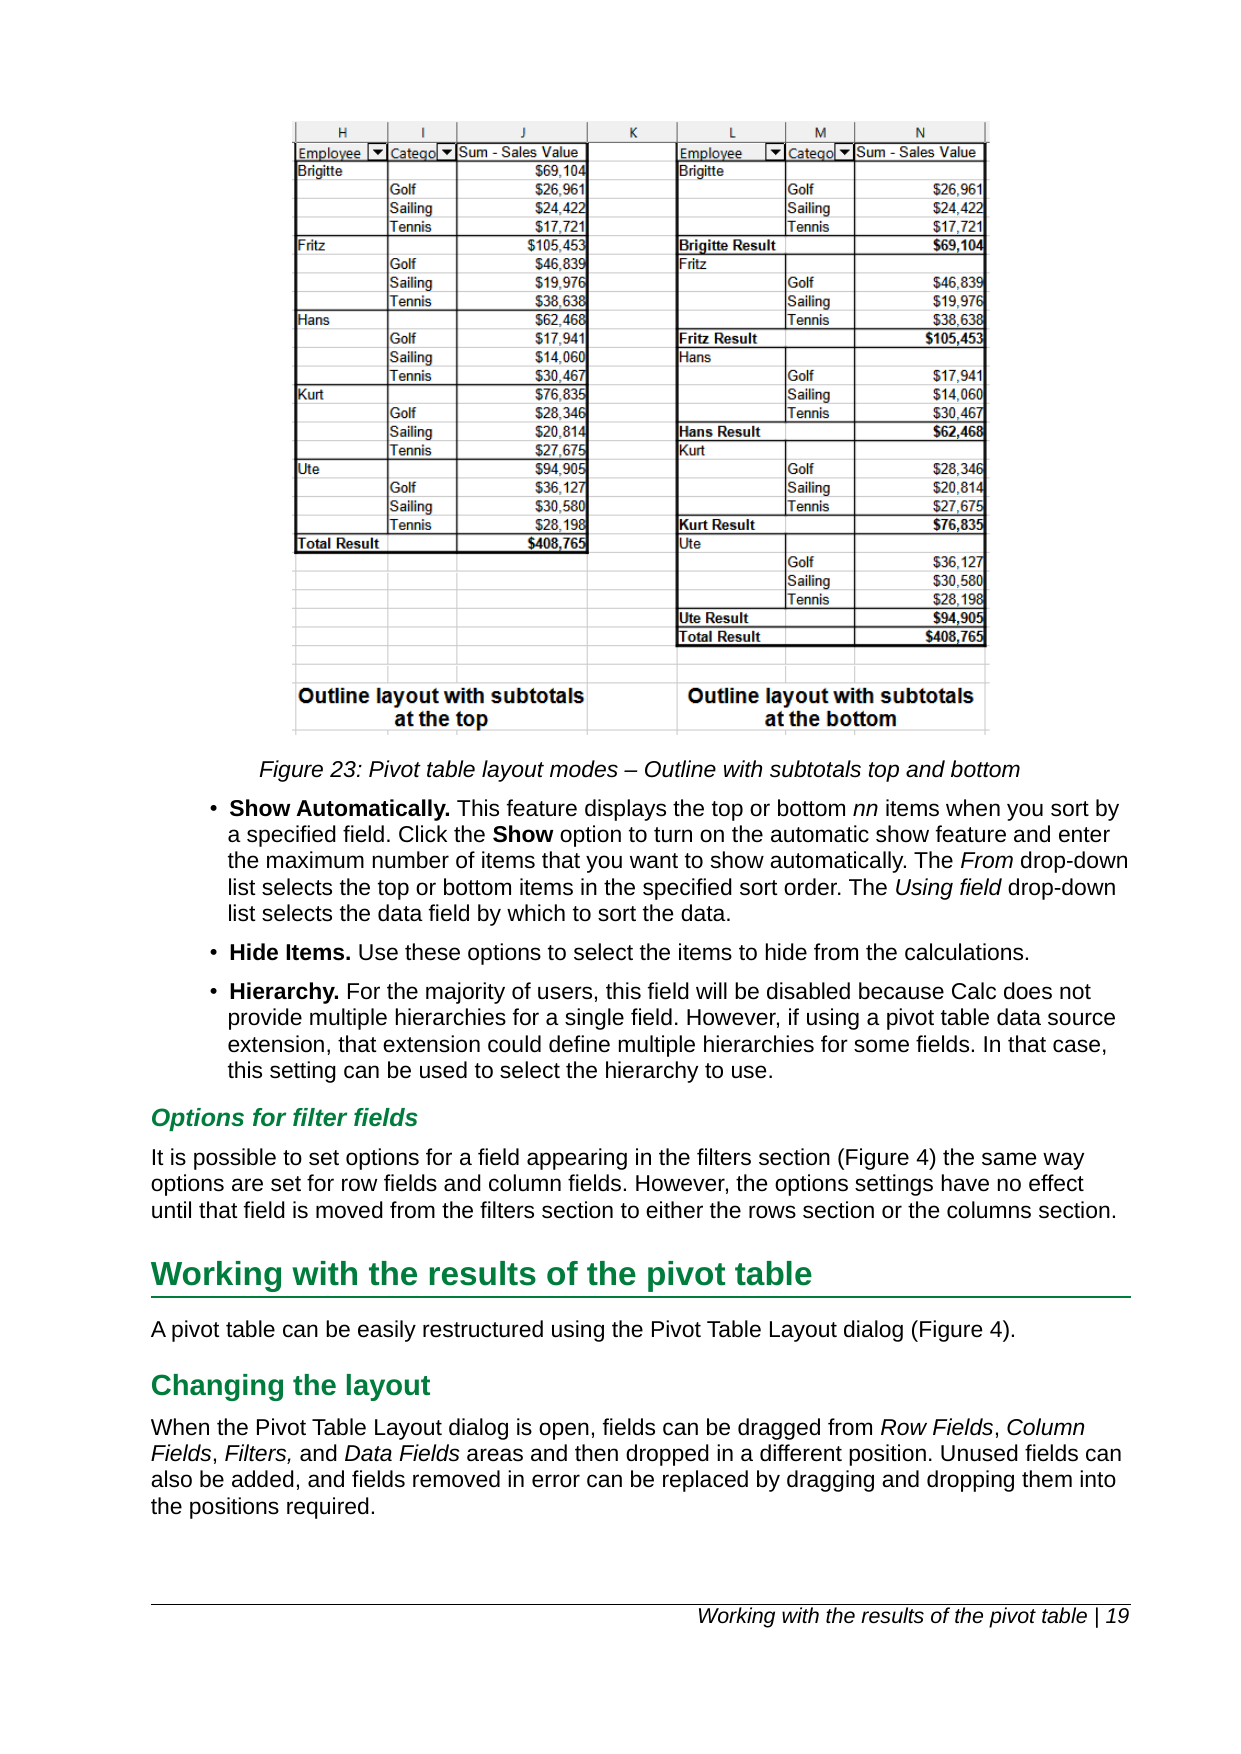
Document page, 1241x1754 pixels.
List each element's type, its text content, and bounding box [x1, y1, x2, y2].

text When the Pivot Table Layout dialog is open, fields can be dragged from Row Fields, Column Fields, Filters, and Data Fields areas and then dropped in a different position. Unused fields can also be added, and fields removed in error can be replaced by dragging and dropping them into the positions required. [151, 1413, 1131, 1519]
text It is possible to set options for a field appearing in the filters section (Figure 4) the same way options are set for row fields and column fields. However, the options settings have no effect until that field is moved from the filters section to either the rows section or the columns section. [151, 1144, 1131, 1223]
subtitle Changing the layout [151, 1368, 1131, 1401]
text Figure 23: Pivot table layout modes – Outline with subtotals top and bottom [259, 756, 1023, 782]
list Hierarchy. For the majority of users, this field will be disabled because Calc does not provide multiple hierarchies for a single field. However, if using a pivot table data source extension, that extension could define multiple hierarchies for some fields. In that case, this setting can be used to select the hierarchy to use. [209, 978, 1131, 1083]
text A pivot table can be easily restructured using the Pivot Table Layout dialog (Figure 4). [151, 1316, 1131, 1343]
list Hide Items. Use these options to select the items to hide from the calculations. [209, 939, 1131, 965]
subtitle Options for filter fields [151, 1103, 1131, 1131]
subtitle Working with the results of the pivot table [151, 1254, 1131, 1296]
list Show Automatically. This feature displays the top or bottom nn items when you sort by a specified field. Click the Show option to turn on the automatic show feature and enter the maximum number of items that you want to show automatically. The From drop-down list selects the top or bottom items in the specified sort order. The Using field drop-down list selects the data field by which to sort the data. [209, 795, 1131, 926]
picture [292, 121, 990, 735]
